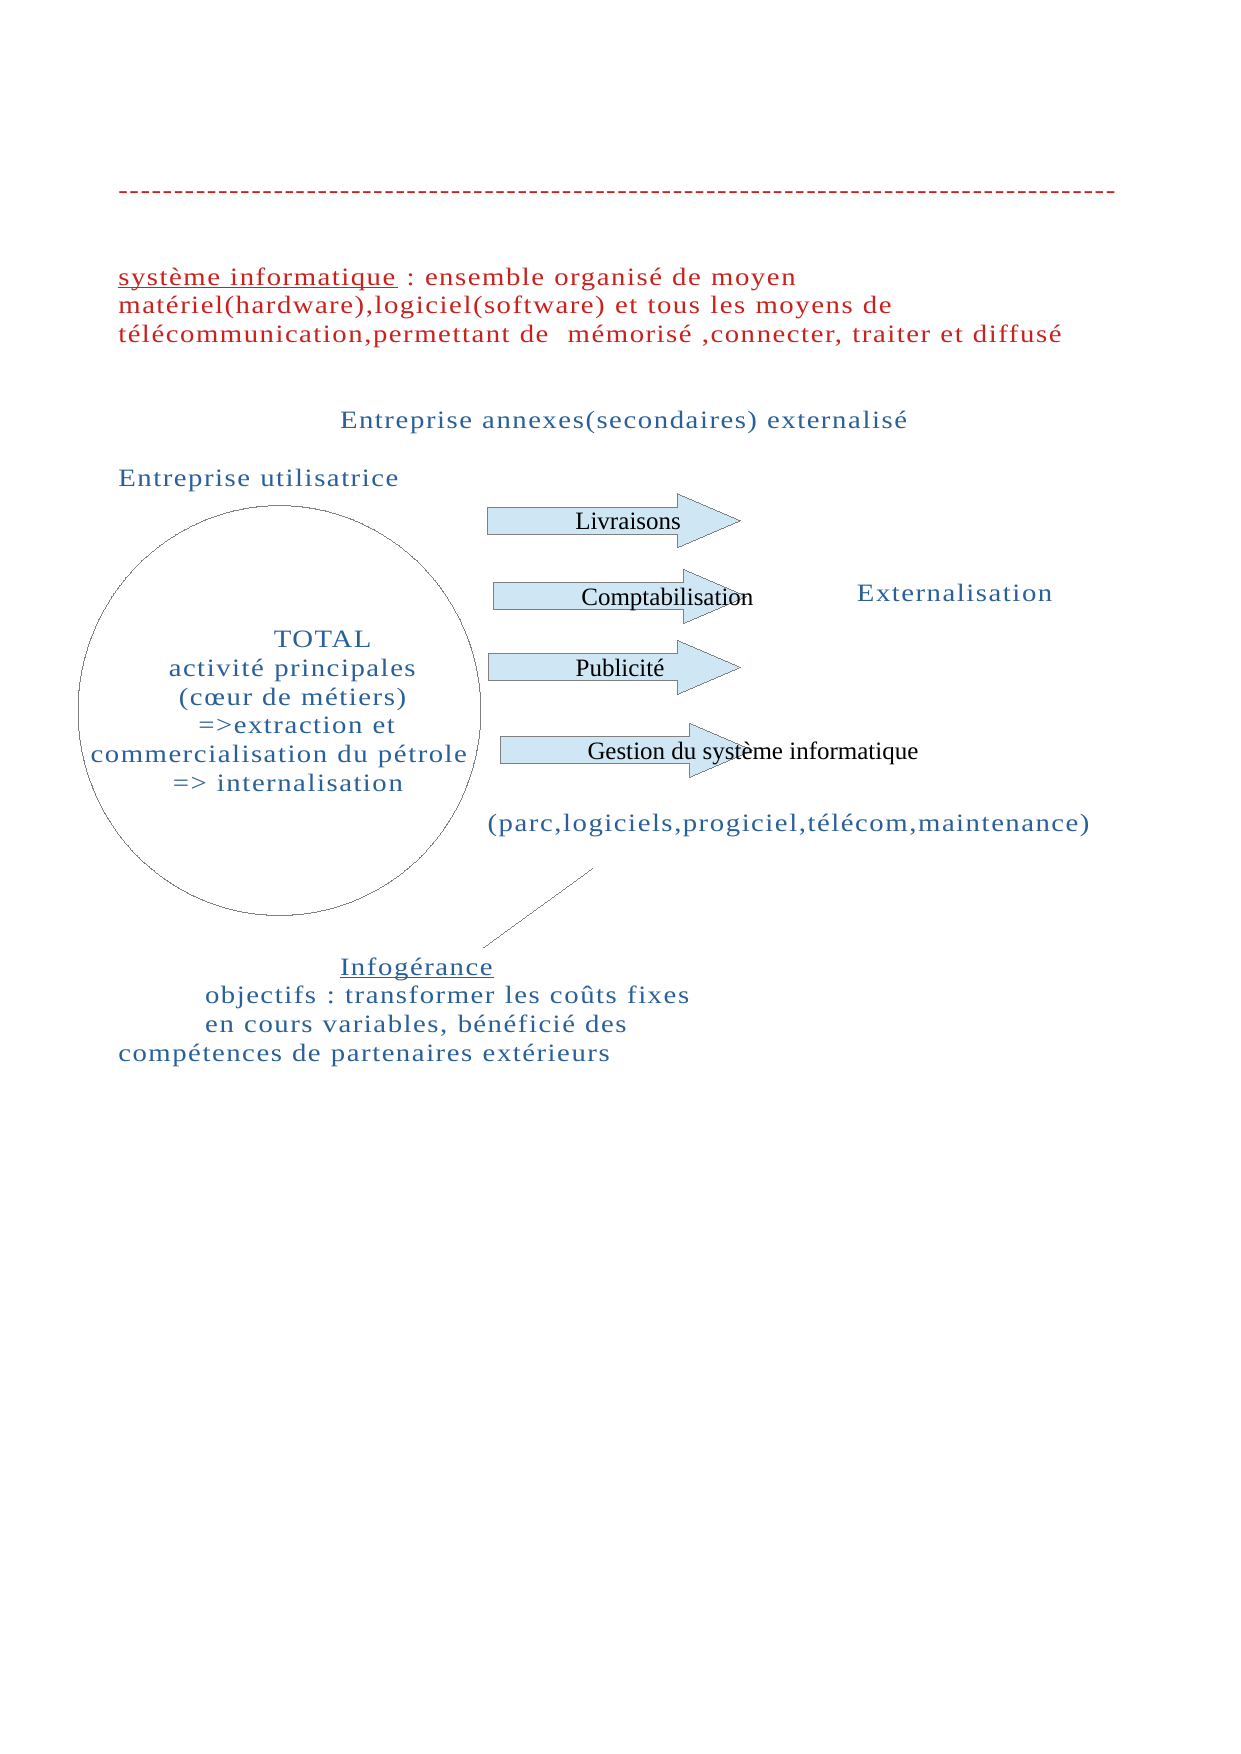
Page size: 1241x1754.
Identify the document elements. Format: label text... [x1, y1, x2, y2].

text système informatique : ensemble organisé de moyen matériel(hardware),logiciel(software) et tous les moyens de télécommunication,permettant de mémorisé ,connecter, traiter et diffusé [118, 262, 1122, 348]
text en cours variables, bénéficié des [118, 1009, 1122, 1038]
text objectifs : transformer les coûts fixes [118, 981, 1122, 1009]
text Externalisation [434, 578, 683, 607]
text Entreprise annexes(secondaires) externalisé [118, 406, 1122, 434]
text compétences de partenaires extérieurs [118, 1038, 1122, 1067]
text Infogérance [118, 952, 1122, 981]
text Entreprise utilisatrice [118, 463, 1122, 492]
text (parc,logiciels,progiciel,télécom,maintenance) [439, 808, 1122, 837]
text ------------------------------------------------------------------------------------------ [118, 176, 1122, 204]
text Externalisation [707, 578, 1122, 607]
